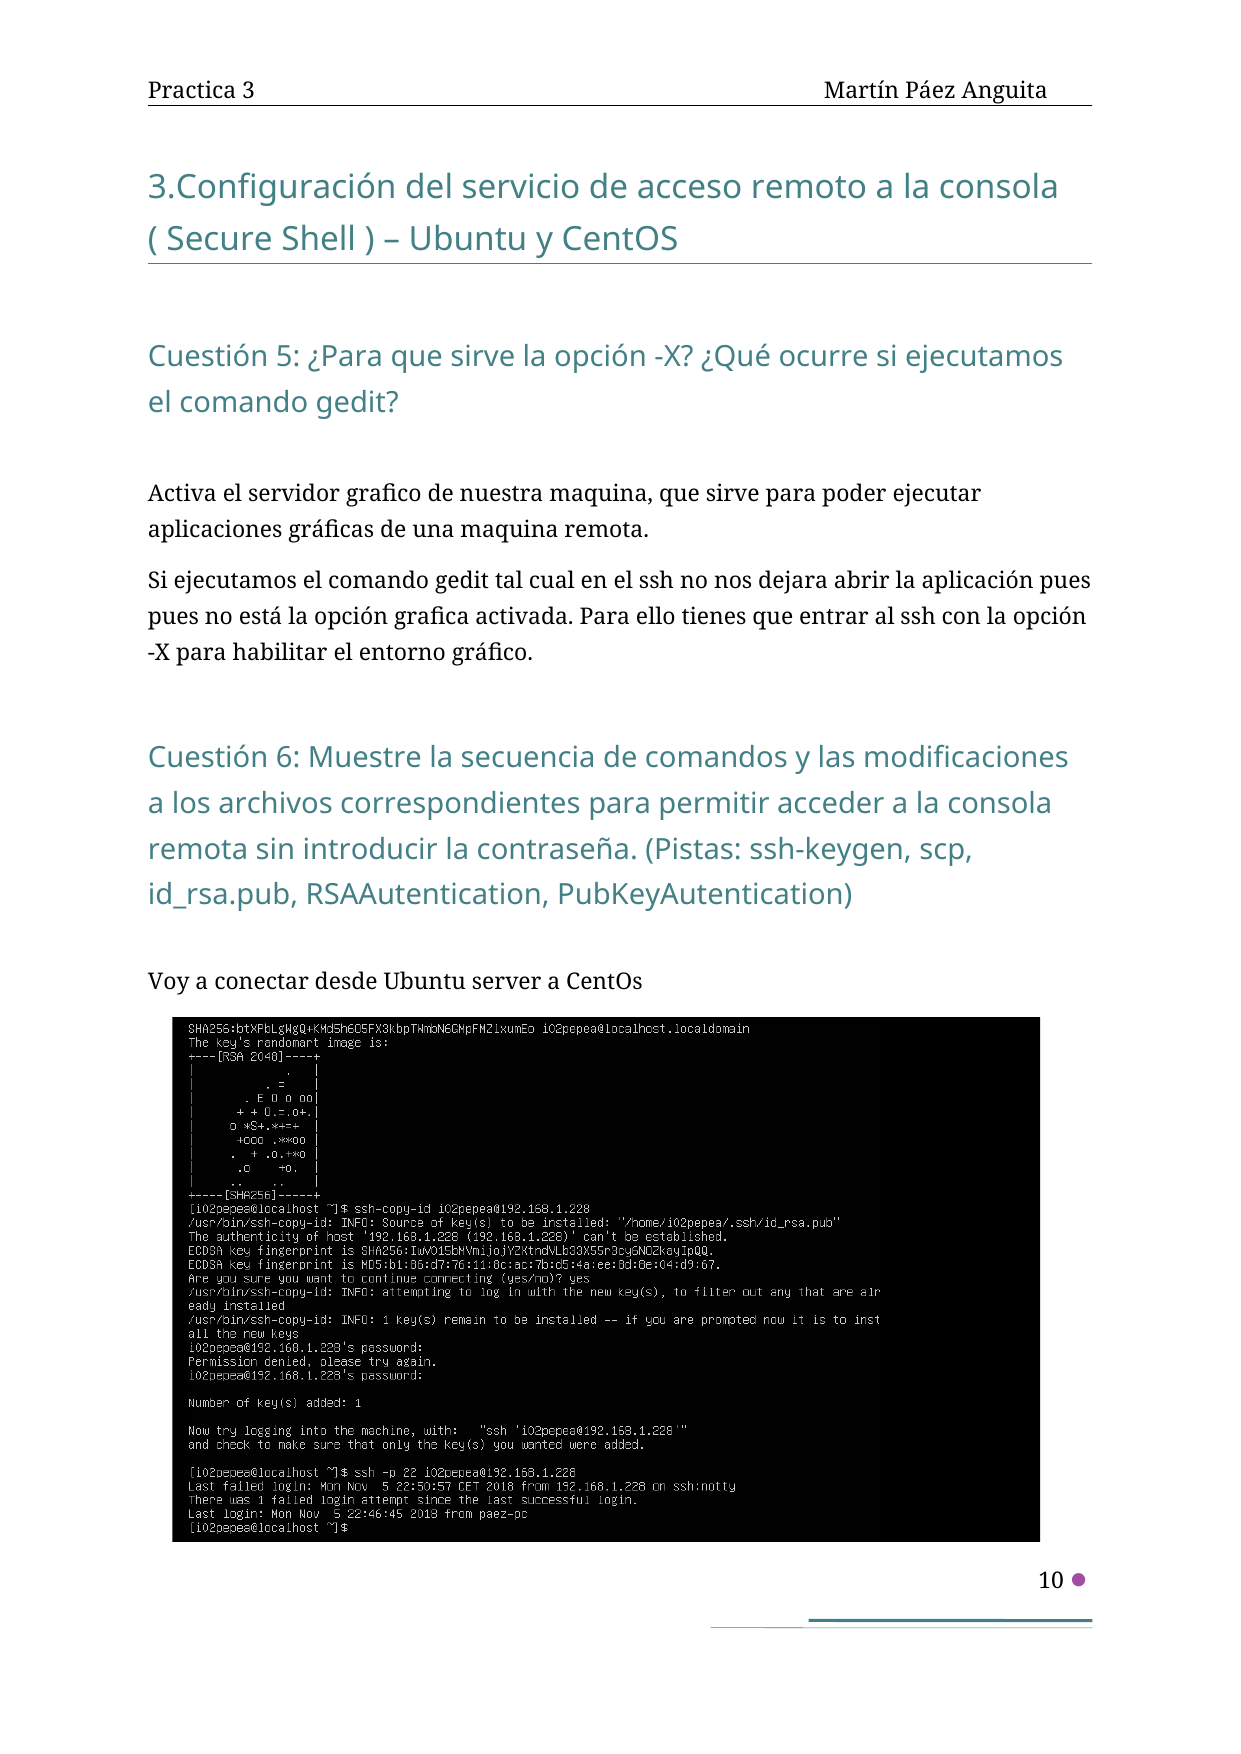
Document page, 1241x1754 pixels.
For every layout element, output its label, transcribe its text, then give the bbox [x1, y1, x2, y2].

text Si ejecutamos el comando gedit tal cual en el ssh no nos dejara abrir la aplicación pues pues no está la opción grafica activada. Para ello tienes que entrar al ssh con la opción -X para habilitar el entorno gráfico. [148, 564, 1092, 667]
subtitle Cuestión 5: ¿Para que sirve la opción -X? ¿Qué ocurre si ejecutamos el comando gedit? [148, 336, 1092, 421]
subtitle Cuestión 6: Muestre la secuencia de comandos y las modificaciones a los archivos correspondientes para permitir acceder a la consola remota sin introducir la contraseña. (Pistas: ssh-keygen, scp, id_rsa.pub, RSAAutentication, PubKeyAutentication) [148, 737, 1092, 913]
subtitle 3.Configuración del servicio de acceso remoto a la consola ( Secure Shell ) – Ubuntu y CentOS [148, 163, 1092, 263]
text Activa el servidor grafico de nuestra maquina, que sirve para poder ejecutar aplicaciones gráficas de una maquina remota. [148, 477, 1092, 544]
text Voy a conectar desde Ubuntu server a CentOs [148, 965, 1092, 996]
picture [172, 1017, 1041, 1542]
